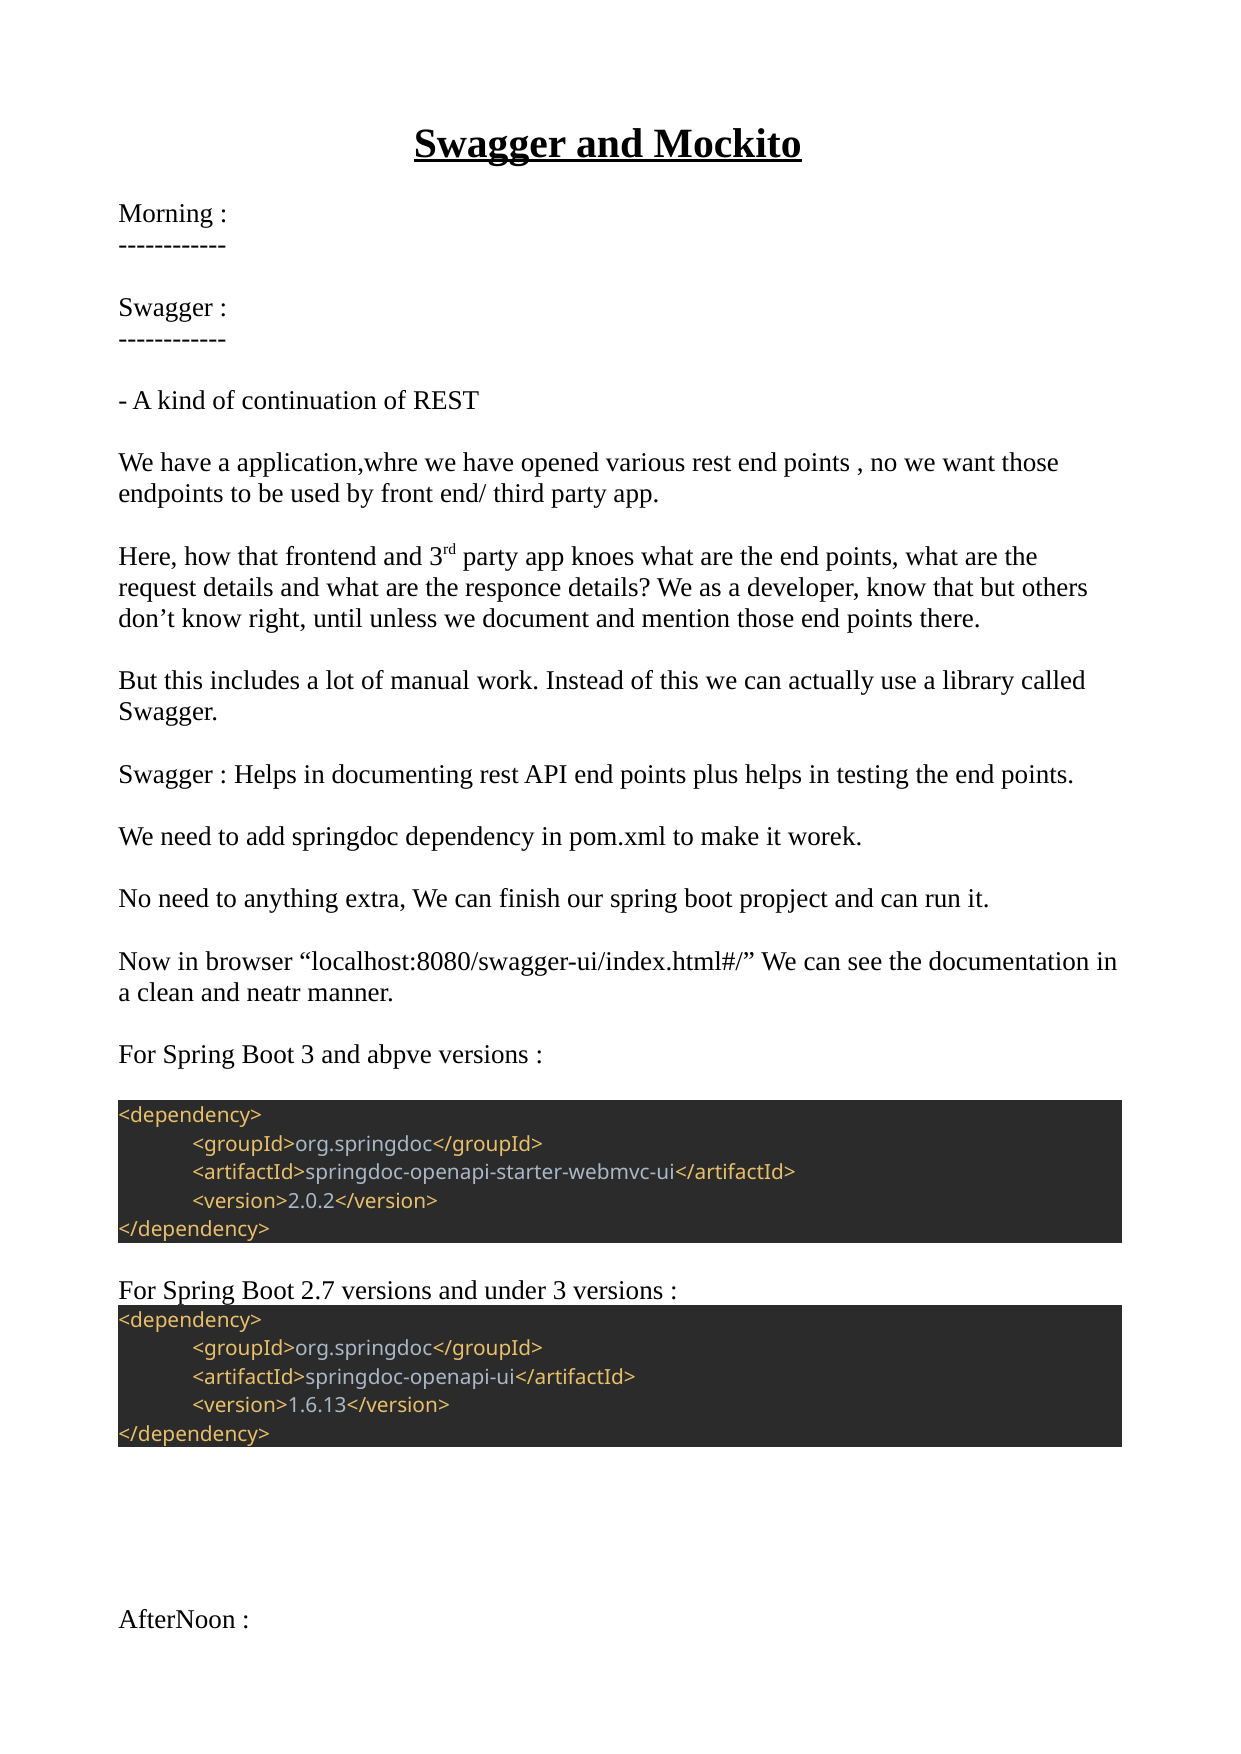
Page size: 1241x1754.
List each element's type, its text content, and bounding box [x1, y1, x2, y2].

text ------------ [118, 228, 1122, 259]
text Swagger and Mockito [118, 118, 1122, 166]
text <dependency> <groupId>org.springdoc</groupId> <artifactId>springdoc-openapi-starter-webmvc-ui</artifactId> <version>2.0.2</version> </dependency> [118, 1100, 1122, 1243]
text Here, how that frontend and 3rd party app knoes what are the end points, what are the request details and what are the responce details? We as a developer, know that but others don’t know right, until unless we document and mention those end points there. [118, 540, 1122, 633]
text <dependency> <groupId>org.springdoc</groupId> <artifactId>springdoc-openapi-ui</artifactId> <version>1.6.13</version> </dependency> [118, 1305, 1122, 1447]
text ------------ [118, 322, 1122, 353]
text Swagger : Helps in documenting rest API end points plus helps in testing the end points. [118, 758, 1122, 789]
text For Spring Boot 3 and abpve versions : [118, 1038, 1122, 1069]
text - A kind of continuation of REST [118, 384, 1122, 415]
text AfterNoon : [118, 1603, 1122, 1634]
text Now in browser “localhost:8080/swagger-ui/index.html#/” We can see the documentation in a clean and neatr manner. [118, 945, 1122, 1007]
text We have a application,whre we have opened various rest end points , no we want those endpoints to be used by front end/ third party app. [118, 446, 1122, 509]
text Swagger : [118, 291, 1122, 322]
text No need to anything extra, We can finish our spring boot propject and can run it. [118, 882, 1122, 913]
text For Spring Boot 2.7 versions and under 3 versions : [118, 1274, 1122, 1305]
text We need to add springdoc dependency in pom.xml to make it worek. [118, 820, 1122, 851]
text But this includes a lot of manual work. Instead of this we can actually use a library called Swagger. [118, 664, 1122, 727]
text Morning : [118, 197, 1122, 228]
